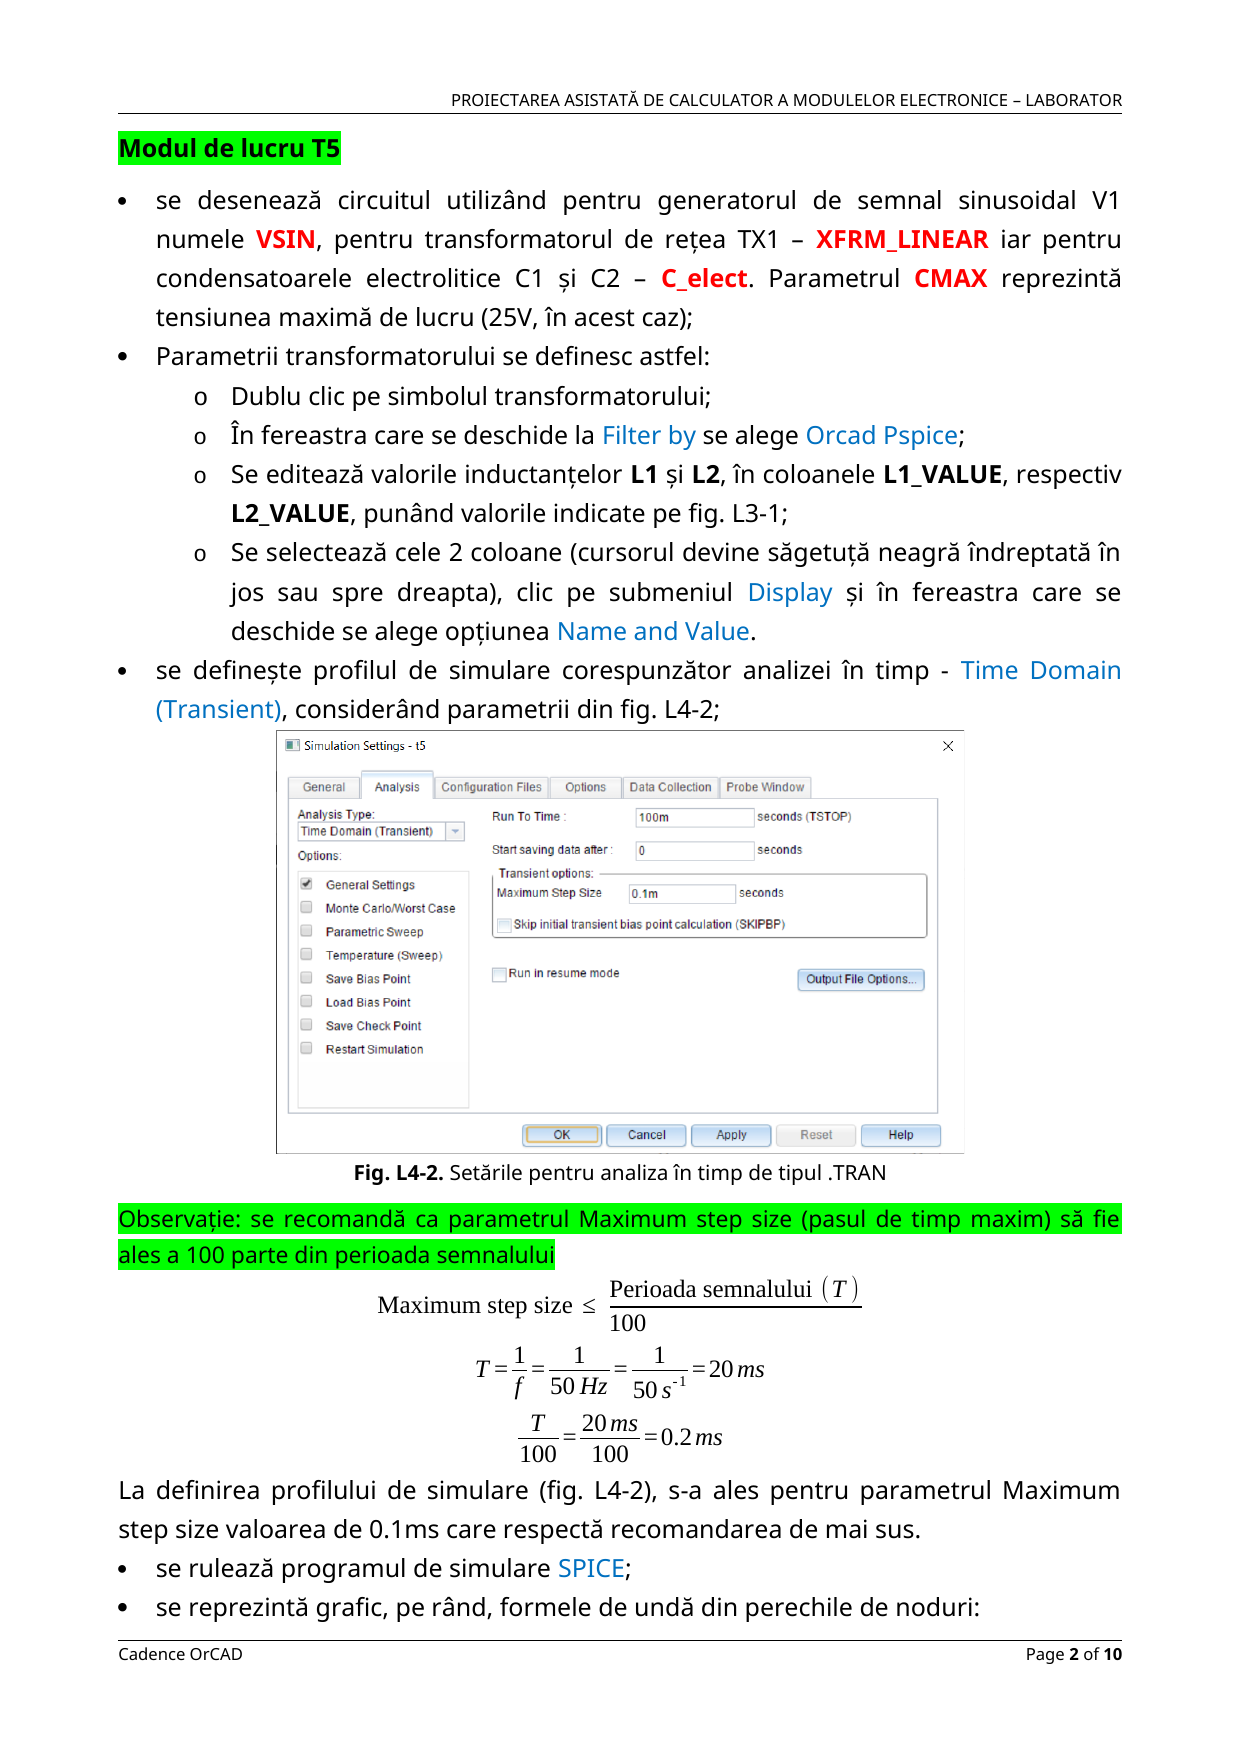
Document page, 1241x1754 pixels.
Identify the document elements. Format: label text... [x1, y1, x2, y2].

text Fig. L4-2. Setările pentru analiza în timp de tipul .TRAN [118, 1158, 1122, 1186]
list se desenează circuitul utilizând pentru generatorul de semnal sinusoidal V1 numele VSIN, pentru transformatorul de rețea TX1 – XFRM_LINEAR iar pentru condensatoarele electrolitice C1 şi C2 – C_elect. Parametrul CMAX reprezintă tensiunea maximă de lucru (25V, în acest caz); [118, 182, 1122, 334]
list se defineşte profilul de simulare corespunzător analizei în timp - Time Domain (Transient), considerând parametrii din fig. L4-2; [118, 652, 1122, 726]
picture [276, 730, 965, 1154]
text Observație: se recomandă ca parametrul Maximum step size (pasul de timp maxim) să fie ales a 100 parte din perioada semnalului [118, 1203, 1122, 1270]
list În fereastra care se deschide la Filter by se alege Orcad Pspice; [193, 417, 1122, 452]
text La definirea profilului de simulare (fig. L4-2), s-a ales pentru parametrul Maximum step size valoarea de 0.1ms care respectă recomandarea de mai sus. [118, 1473, 1122, 1546]
list Se editează valorile inductanțelor L1 şi L2, în coloanele L1_VALUE, respectiv L2_VALUE, punând valorile indicate pe fig. L3-1; [193, 457, 1122, 530]
list Se selectează cele 2 coloane (cursorul devine săgetuță neagră îndreptată în jos sau spre dreapta), clic pe submeniul Display şi în fereastra care se deschide se alege opțiunea Name and Value. [193, 535, 1122, 647]
list se rulează programul de simulare SPICE; [118, 1551, 1122, 1585]
list Dublu clic pe simbolul transformatorului; [193, 378, 1122, 412]
text Modul de lucru T5 [118, 131, 1122, 165]
list se reprezintă grafic, pe rând, formele de undă din perechile de noduri: [118, 1590, 1122, 1624]
list Parametrii transformatorului se definesc astfel: [118, 339, 1122, 373]
